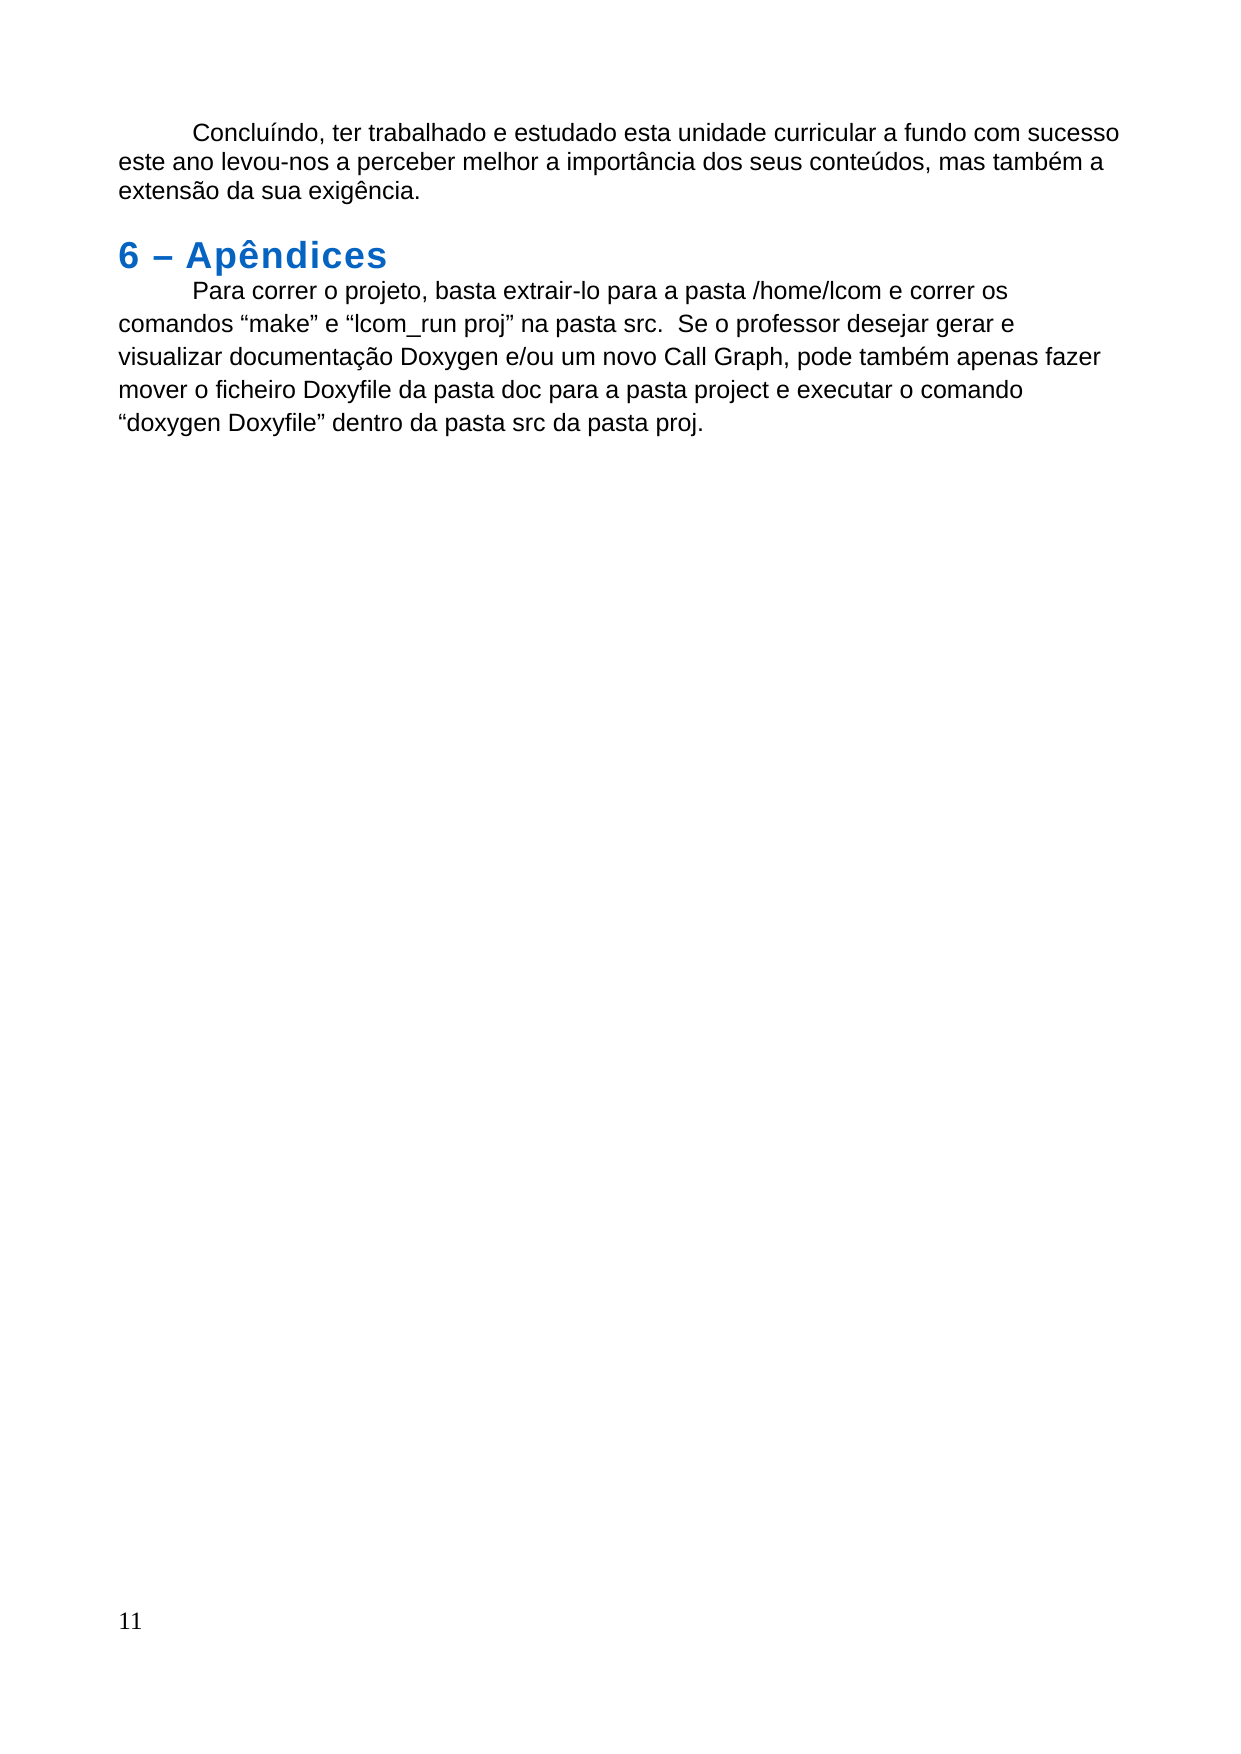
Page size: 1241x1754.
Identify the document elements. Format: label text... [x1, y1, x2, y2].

text Concluíndo, ter trabalhado e estudado esta unidade curricular a fundo com sucesso este ano levou-nos a perceber melhor a importância dos seus conteúdos, mas também a extensão da sua exigência. [118, 118, 1122, 204]
text Para correr o projeto, basta extrair-lo para a pasta /home/lcom e correr os comandos “make” e “lcom_run proj” na pasta src. Se o professor desejar gerar e visualizar documentação Doxygen e/ou um novo Call Graph, pode também apenas fazer mover o ficheiro Doxyfile da pasta doc para a pasta project e executar o comando “doxygen Doxyfile” dentro da pasta src da pasta proj. [118, 276, 1122, 437]
subtitle 6 – Apêndices [118, 233, 1122, 276]
